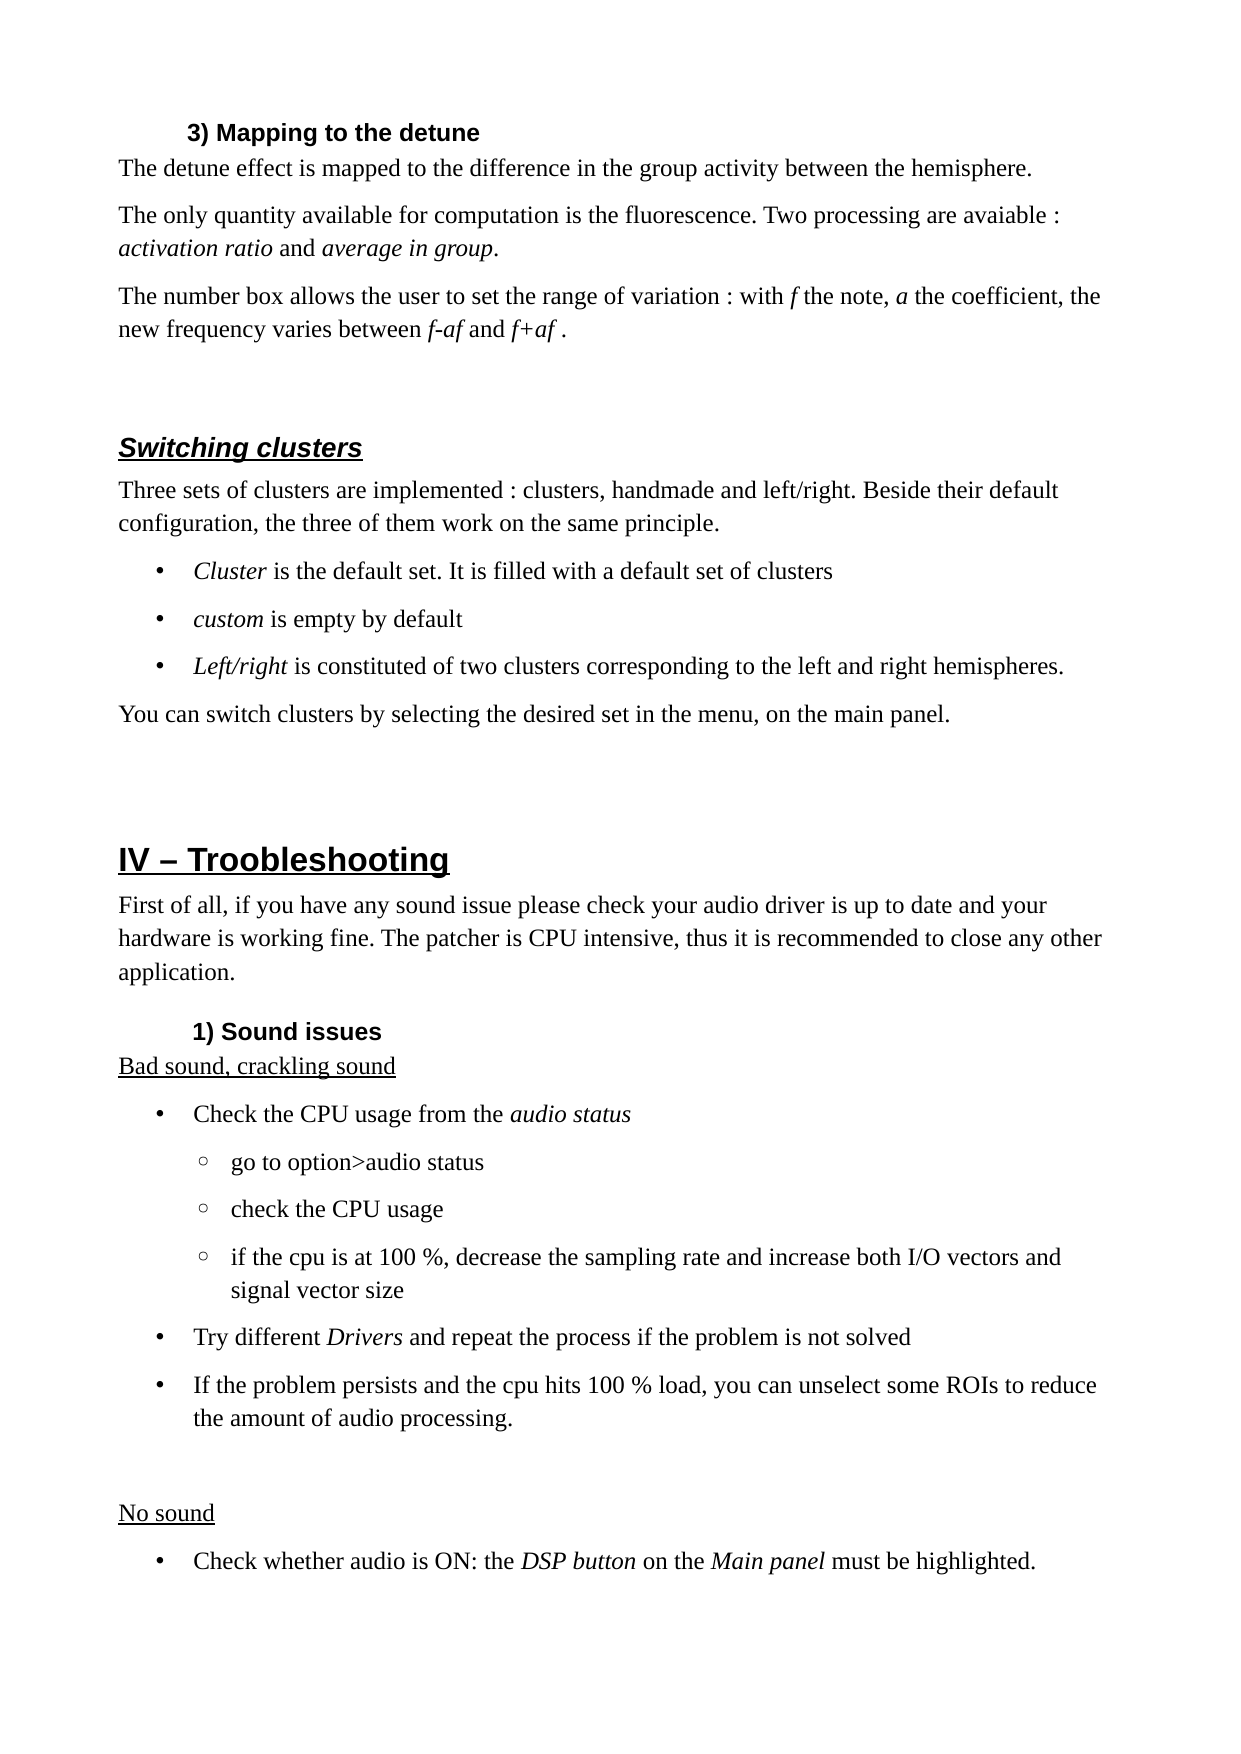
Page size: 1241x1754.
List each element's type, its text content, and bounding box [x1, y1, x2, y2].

subtitle 3) Mapping to the detune [118, 118, 1122, 147]
list If the problem persists and the cpu hits 100 % load, you can unselect some ROIs to reduce the amount of audio processing. [156, 1370, 1122, 1432]
list go to option>audio status [193, 1147, 1122, 1175]
list Try different Drivers and repeat the process if the problem is not solved [156, 1322, 1122, 1351]
subtitle Switching clusters [118, 431, 1122, 463]
list if the cpu is at 100 %, decrease the sampling rate and increase both I/O vectors and signal vector size [193, 1242, 1122, 1304]
text Bad sound, crackling sound [118, 1051, 1122, 1080]
text You can switch clusters by selecting the desired set in the menu, on the main panel. [118, 699, 1122, 728]
list Check the CPU usage from the audio status [156, 1099, 1122, 1128]
list Cluster is the default set. It is filled with a default set of clusters [156, 556, 1122, 585]
list Left/right is constituted of two clusters corresponding to the left and right hemispheres. [156, 651, 1122, 680]
subtitle IV – Troobleshooting [118, 839, 1122, 878]
text The number box allows the user to set the range of variation : with f the note, a the coefficient, the new frequency varies between f-af and f+af . [118, 281, 1122, 343]
text First of all, if you have any sound issue please check your audio driver is up to date and your hardware is working fine. The patcher is CPU intensive, thus it is recommended to close any other application. [118, 891, 1122, 985]
list custom is empty by default [156, 604, 1122, 632]
subtitle 1) Sound issues [118, 1017, 1122, 1045]
list check the CPU usage [193, 1194, 1122, 1223]
text Three sets of clusters are implemented : clusters, handmade and left/right. Beside their default configuration, the three of them work on the same principle. [118, 476, 1122, 537]
text The only quantity available for computation is the fluorescence. Two processing are avaiable : activation ratio and average in group. [118, 201, 1122, 262]
list Check whether audio is ON: the DSP button on the Main panel must be highlighted. [156, 1546, 1122, 1575]
text No sound [118, 1498, 1122, 1527]
text The detune effect is mapped to the difference in the group activity between the hemisphere. [118, 153, 1122, 182]
